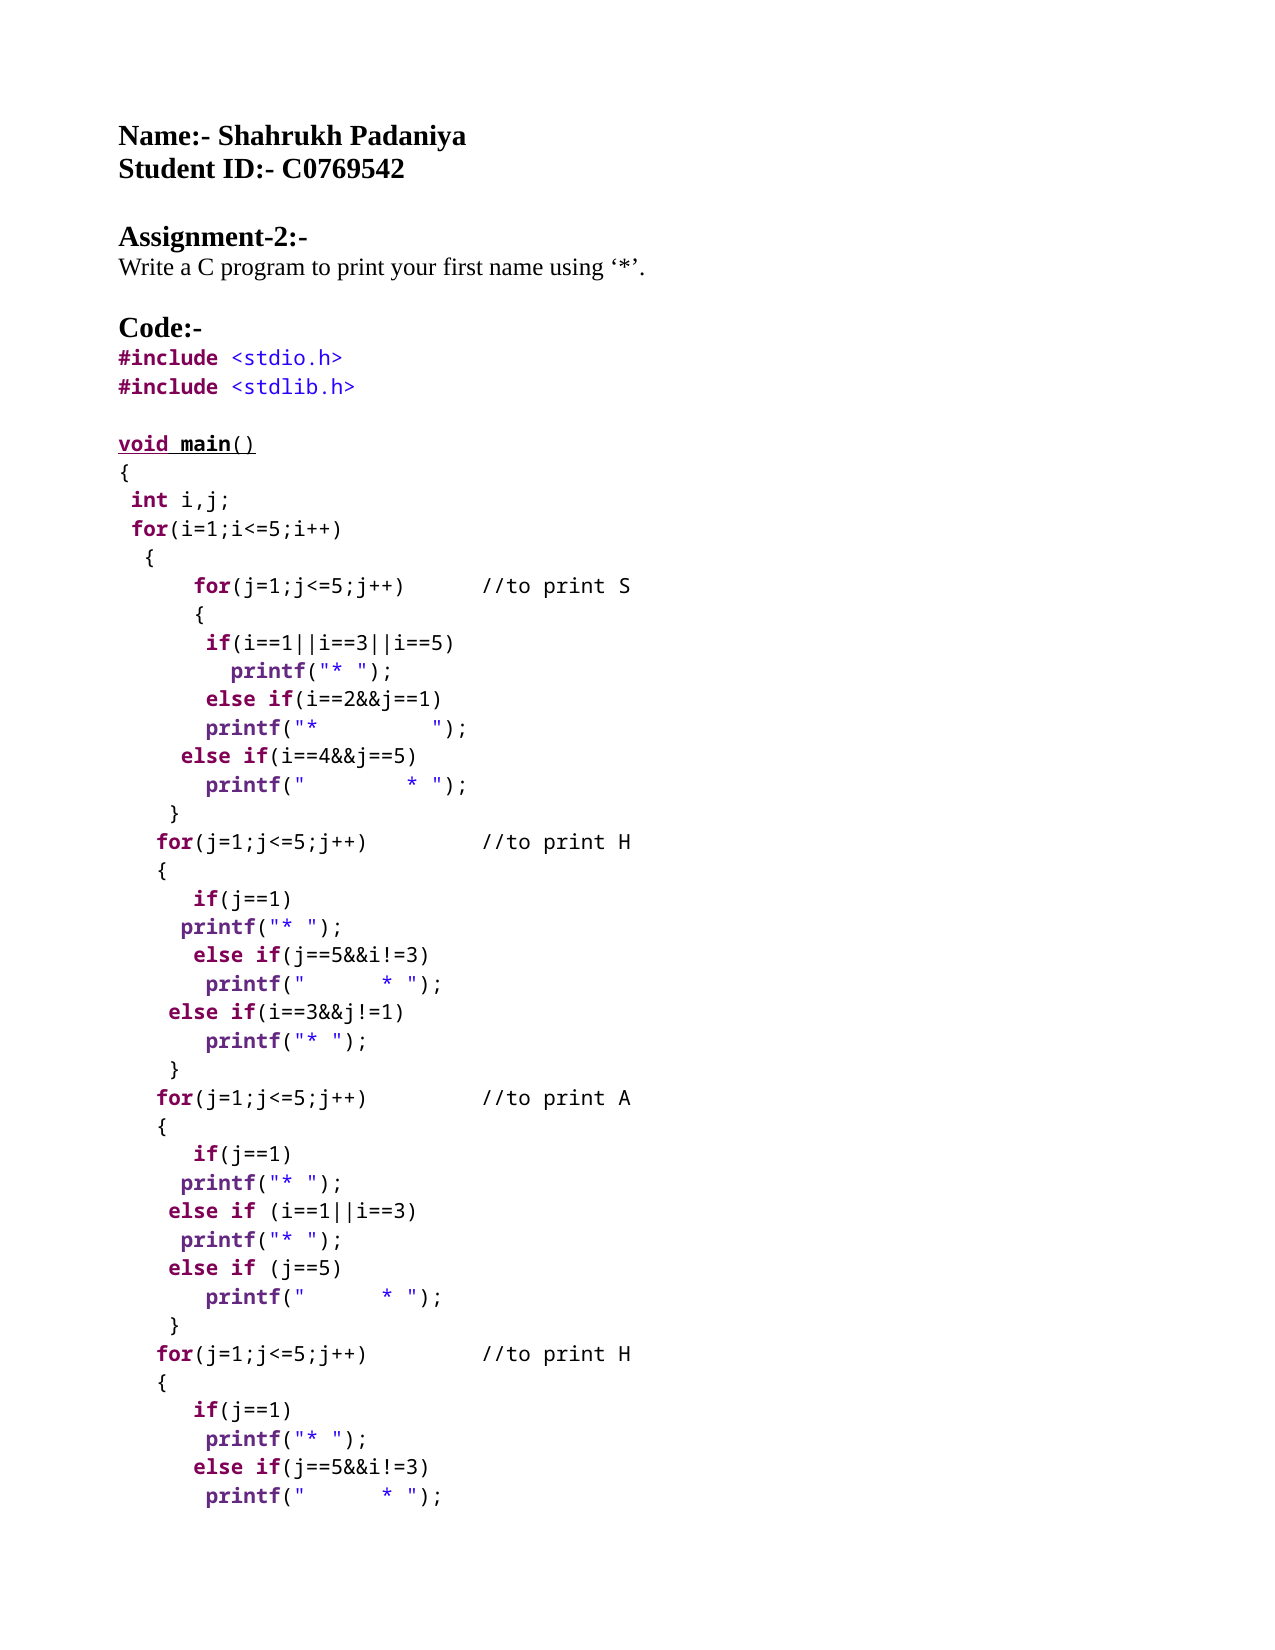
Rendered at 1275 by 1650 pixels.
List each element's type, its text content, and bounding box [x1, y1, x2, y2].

text } [118, 798, 1157, 827]
text { [118, 542, 1157, 571]
text { [118, 1367, 1157, 1396]
text { [118, 457, 1157, 486]
text printf("* "); [118, 656, 1157, 684]
text else if (i==1||i==3) [118, 1196, 1157, 1225]
text for(j=1;j<=5;j++) //to print S [118, 571, 1157, 599]
text printf(" * "); [118, 1282, 1157, 1310]
text else if (j==5) [118, 1253, 1157, 1282]
text printf("* "); [118, 1168, 1157, 1196]
text printf(" * "); [118, 1481, 1157, 1509]
text for(j=1;j<=5;j++) //to print H [118, 1339, 1157, 1367]
text if(j==1) [118, 1139, 1157, 1168]
text printf("* "); [118, 1424, 1157, 1452]
text { [118, 599, 1157, 628]
text { [118, 855, 1157, 884]
text if(j==1) [118, 884, 1157, 912]
text if(i==1||i==3||i==5) [118, 628, 1157, 656]
text Write a C program to print your first name using ‘*’. [118, 252, 1157, 281]
text } [118, 1054, 1157, 1083]
text int i,j; [118, 486, 1157, 514]
text } [118, 1310, 1157, 1339]
text for(j=1;j<=5;j++) //to print H [118, 827, 1157, 855]
text printf(" * "); [118, 969, 1157, 997]
text #include <stdio.h> [118, 343, 1157, 372]
text Name:- Shahrukh Padaniya [118, 118, 1157, 152]
text else if(j==5&&i!=3) [118, 941, 1157, 969]
text else if(i==4&&j==5) [118, 741, 1157, 770]
text Code:- [118, 310, 1157, 343]
text printf("* "); [118, 713, 1157, 741]
text { [118, 1111, 1157, 1139]
text printf(" * "); [118, 770, 1157, 798]
text Student ID:- C0769542 [118, 152, 1157, 185]
text else if(i==2&&j==1) [118, 684, 1157, 713]
text for(j=1;j<=5;j++) //to print A [118, 1083, 1157, 1111]
text else if(j==5&&i!=3) [118, 1452, 1157, 1481]
text printf("* "); [118, 1026, 1157, 1054]
text for(i=1;i<=5;i++) [118, 514, 1157, 542]
text printf("* "); [118, 912, 1157, 941]
text else if(i==3&&j!=1) [118, 997, 1157, 1026]
text #include <stdlib.h> [118, 372, 1157, 400]
text void main() [118, 429, 1157, 457]
text printf("* "); [118, 1225, 1157, 1253]
text if(j==1) [118, 1396, 1157, 1424]
text Assignment-2:- [118, 219, 1157, 252]
